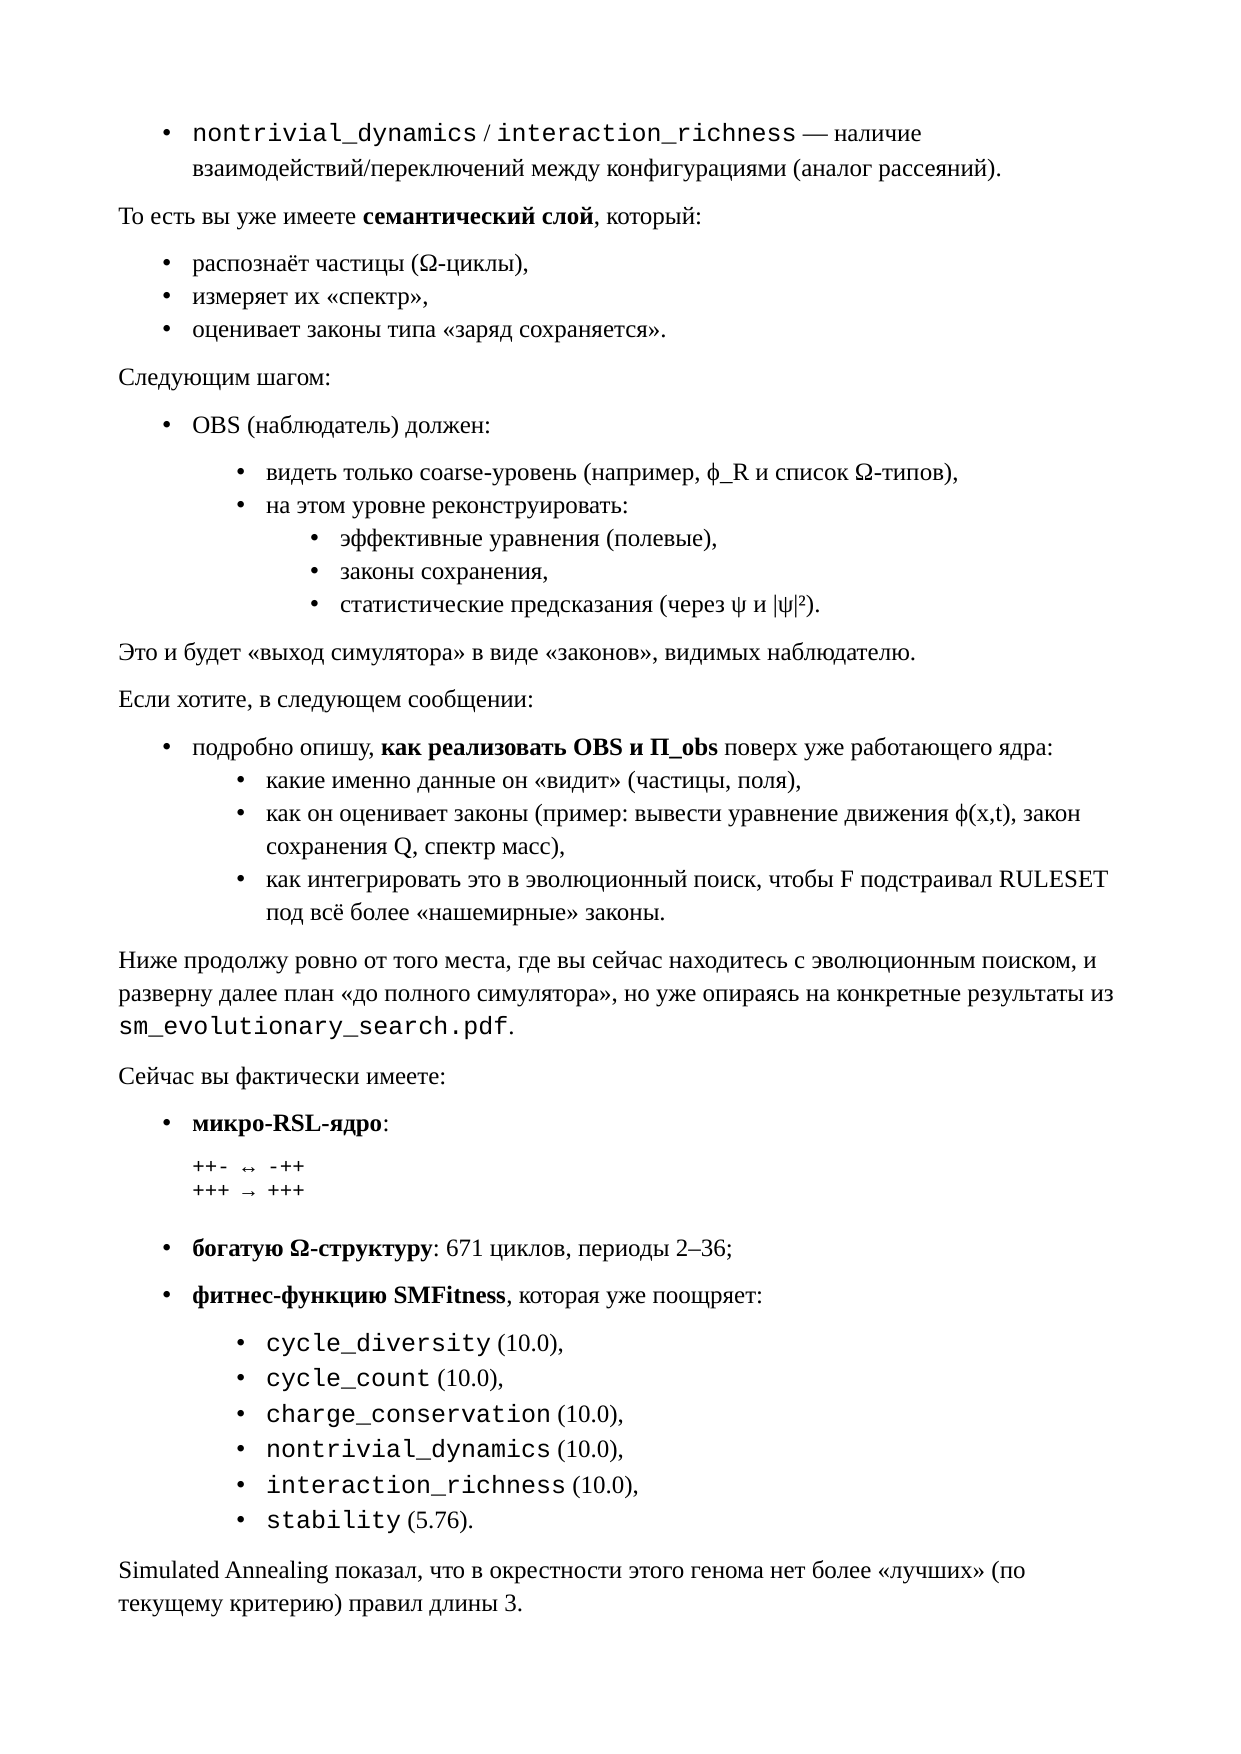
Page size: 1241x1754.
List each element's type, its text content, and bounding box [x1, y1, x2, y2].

list измеряет их «спектр», [162, 281, 1122, 310]
list микро‑RSL‑ядро: [162, 1108, 1122, 1137]
list charge_conservation (10.0), [236, 1399, 1122, 1430]
list фитнес‑функцию SMFitness, которая уже поощряет: [162, 1281, 1122, 1309]
list как он оценивает законы (пример: вывести уравнение движения ϕ(x,t), закон сохранения Q, спектр масс), [236, 798, 1122, 860]
list оценивает законы типа «заряд сохраняется». [162, 314, 1122, 343]
list видеть только coarse‑уровень (например, ϕ_R и список Ω‑типов), [236, 457, 1122, 486]
list nontrivial_dynamics / interaction_richness — наличие взаимодействий/переключений между конфигурациями (аналог рассеяний). [162, 118, 1122, 182]
list cycle_count (10.0), [236, 1363, 1122, 1394]
list cycle_diversity (10.0), [236, 1328, 1122, 1359]
text Если хотите, в следующем сообщении: [118, 684, 1122, 713]
list interaction_richness (10.0), [236, 1470, 1122, 1501]
text Следующим шагом: [118, 362, 1122, 391]
list stability (5.76). [236, 1505, 1122, 1536]
text Simulated Annealing показал, что в окрестности этого генома нет более «лучших» (по текущему критерию) правил длины 3. [118, 1555, 1122, 1617]
text Ниже продолжу ровно от того места, где вы сейчас находитесь с эволюционным поиском, и разверну далее план «до полного симулятора», но уже опираясь на конкретные результаты из sm_evolutionary_search.pdf. [118, 945, 1122, 1042]
list какие именно данные он «видит» (частицы, поля), [236, 765, 1122, 794]
list эффективные уравнения (полевые), [310, 523, 1122, 552]
list на этом уровне реконструировать: [236, 490, 1122, 519]
list OBS (наблюдатель) должен: [162, 410, 1122, 438]
text Сейчас вы фактически имеете: [118, 1061, 1122, 1090]
list +++ → +++ [162, 1180, 1122, 1203]
list nontrivial_dynamics (10.0), [236, 1434, 1122, 1465]
list распознаёт частицы (Ω‑циклы), [162, 248, 1122, 277]
list законы сохранения, [310, 556, 1122, 585]
list статистические предсказания (через ψ и |ψ|²). [310, 589, 1122, 618]
list богатую Ω‑структуру: 671 циклов, периоды 2–36; [162, 1233, 1122, 1262]
list ++- ↔ -++ [162, 1156, 1122, 1180]
list как интегрировать это в эволюционный поиск, чтобы F подстраивал RULESET под всё более «нашемирные» законы. [236, 864, 1122, 926]
list подробно опишу, как реализовать OBS и Π_obs поверх уже работающего ядра: [162, 732, 1122, 761]
text То есть вы уже имеете семантический слой, который: [118, 201, 1122, 229]
text Это и будет «выход симулятора» в виде «законов», видимых наблюдателю. [118, 637, 1122, 666]
